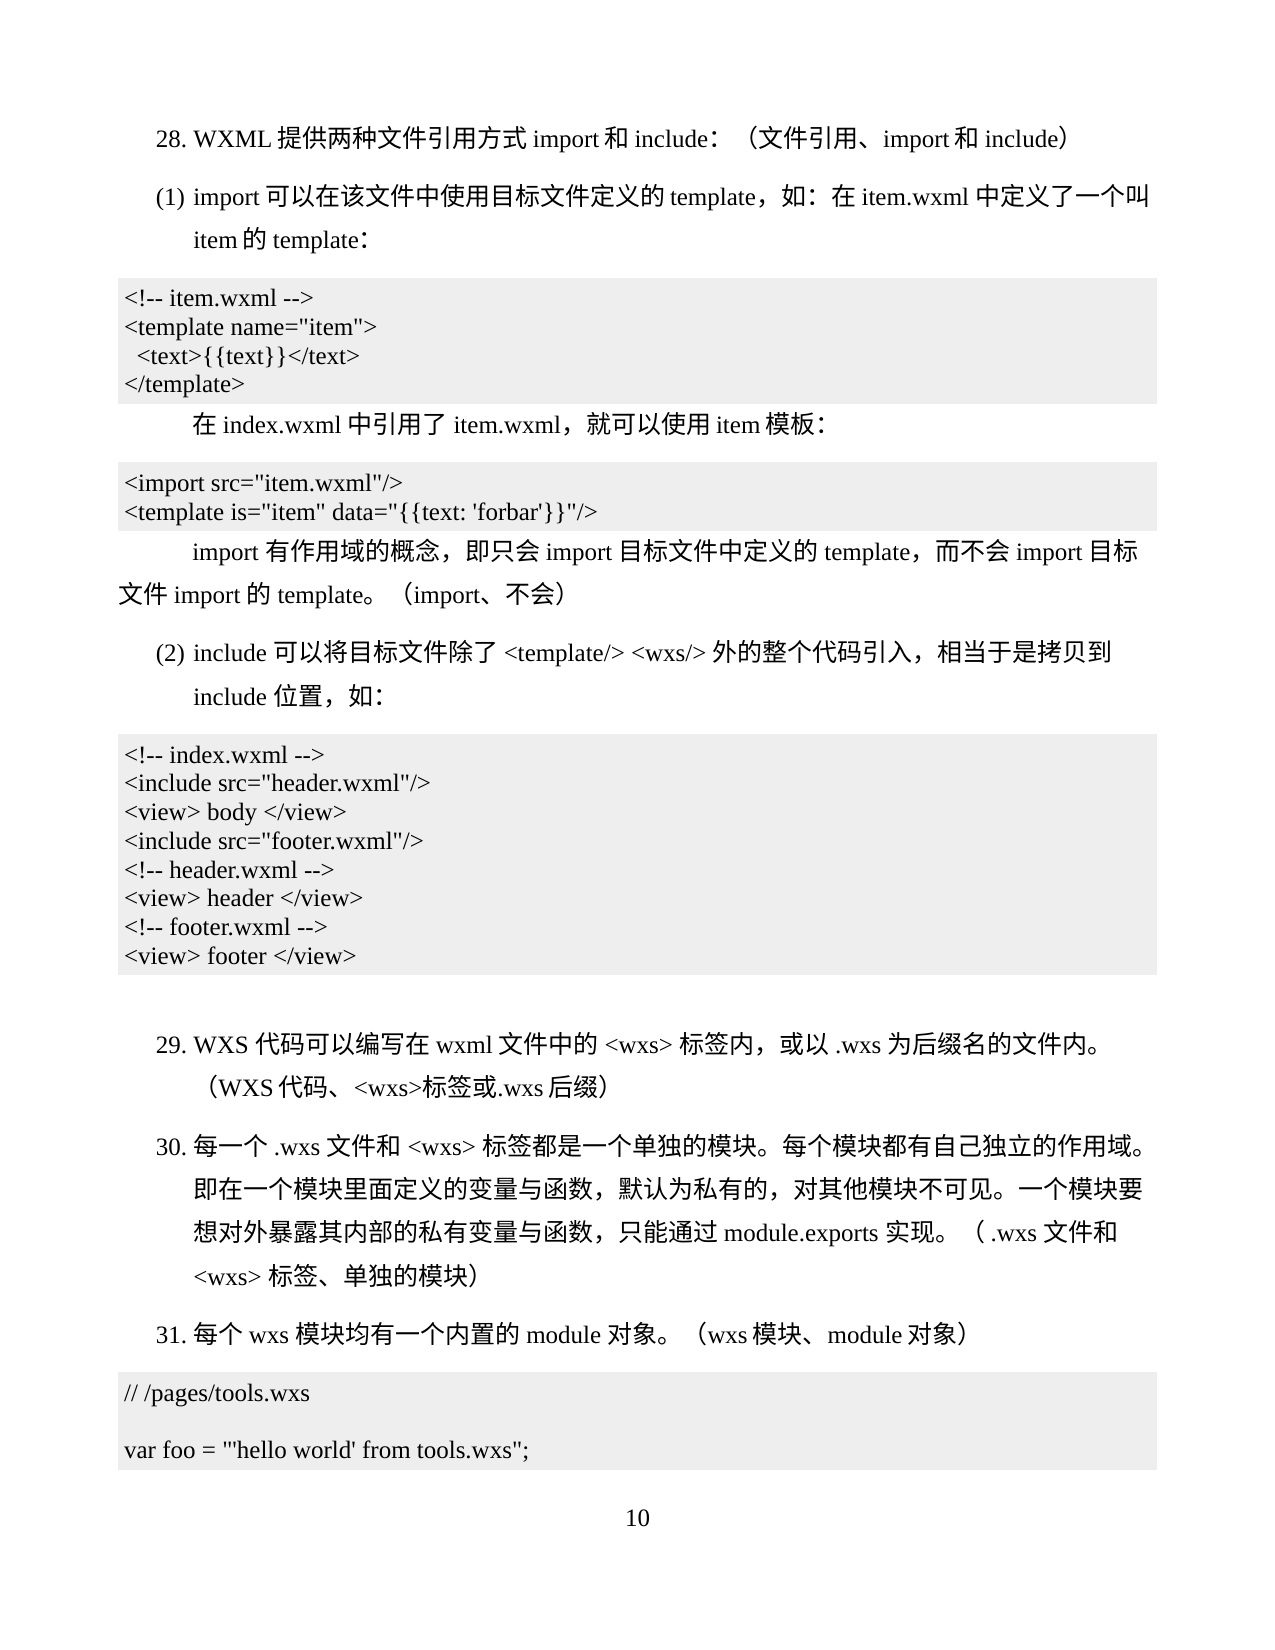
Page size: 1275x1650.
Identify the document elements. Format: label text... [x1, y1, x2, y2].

list include 可以将目标文件除了 <template/> <wxs/> 外的整个代码引入，相当于是拷贝到 include 位置，如： [156, 632, 1157, 712]
text import 有作用域的概念，即只会 import 目标文件中定义的 template，而不会 import 目标文件 import 的 template。（import、不会） [118, 531, 1157, 611]
list WXML 提供两种文件引用方式import和include：（文件引用、import和include） [156, 118, 1157, 154]
table_header <!-- item.wxml --> <template name="item"> <text>{{text}}</text> </template> [118, 278, 1157, 404]
text 在 index.wxml 中引用了 item.wxml，就可以使用item模板： [118, 404, 1157, 440]
table_header // /pages/tools.wxs var foo = "'hello world' from tools.wxs"; [118, 1372, 1157, 1470]
list 每一个 .wxs 文件和 <wxs> 标签都是一个单独的模块。每个模块都有自己独立的作用域。即在一个模块里面定义的变量与函数，默认为私有的，对其他模块不可见。一个模块要想对外暴露其内部的私有变量与函数，只能通过 module.exports 实现。（ .wxs 文件和 <wxs> 标签、单独的模块） [156, 1126, 1157, 1292]
table_header <import src="item.wxml"/> <template is="item" data="{{text: 'forbar'}}"/> [118, 462, 1157, 531]
list import可以在该文件中使用目标文件定义的template，如：在 item.wxml 中定义了一个叫item的template： [156, 176, 1157, 256]
list 每个 wxs 模块均有一个内置的 module 对象。（wxs模块、module对象） [156, 1314, 1157, 1351]
list WXS 代码可以编写在 wxml 文件中的 <wxs> 标签内，或以 .wxs 为后缀名的文件内。（WXS代码、<wxs>标签或.wxs后缀） [156, 1024, 1157, 1104]
table_header <!-- index.wxml --> <include src="header.wxml"/> <view> body </view> <include src="footer.wxml"/> <!-- header.wxml --> <view> header </view> <!-- footer.wxml --> <view> footer </view> [118, 734, 1157, 975]
